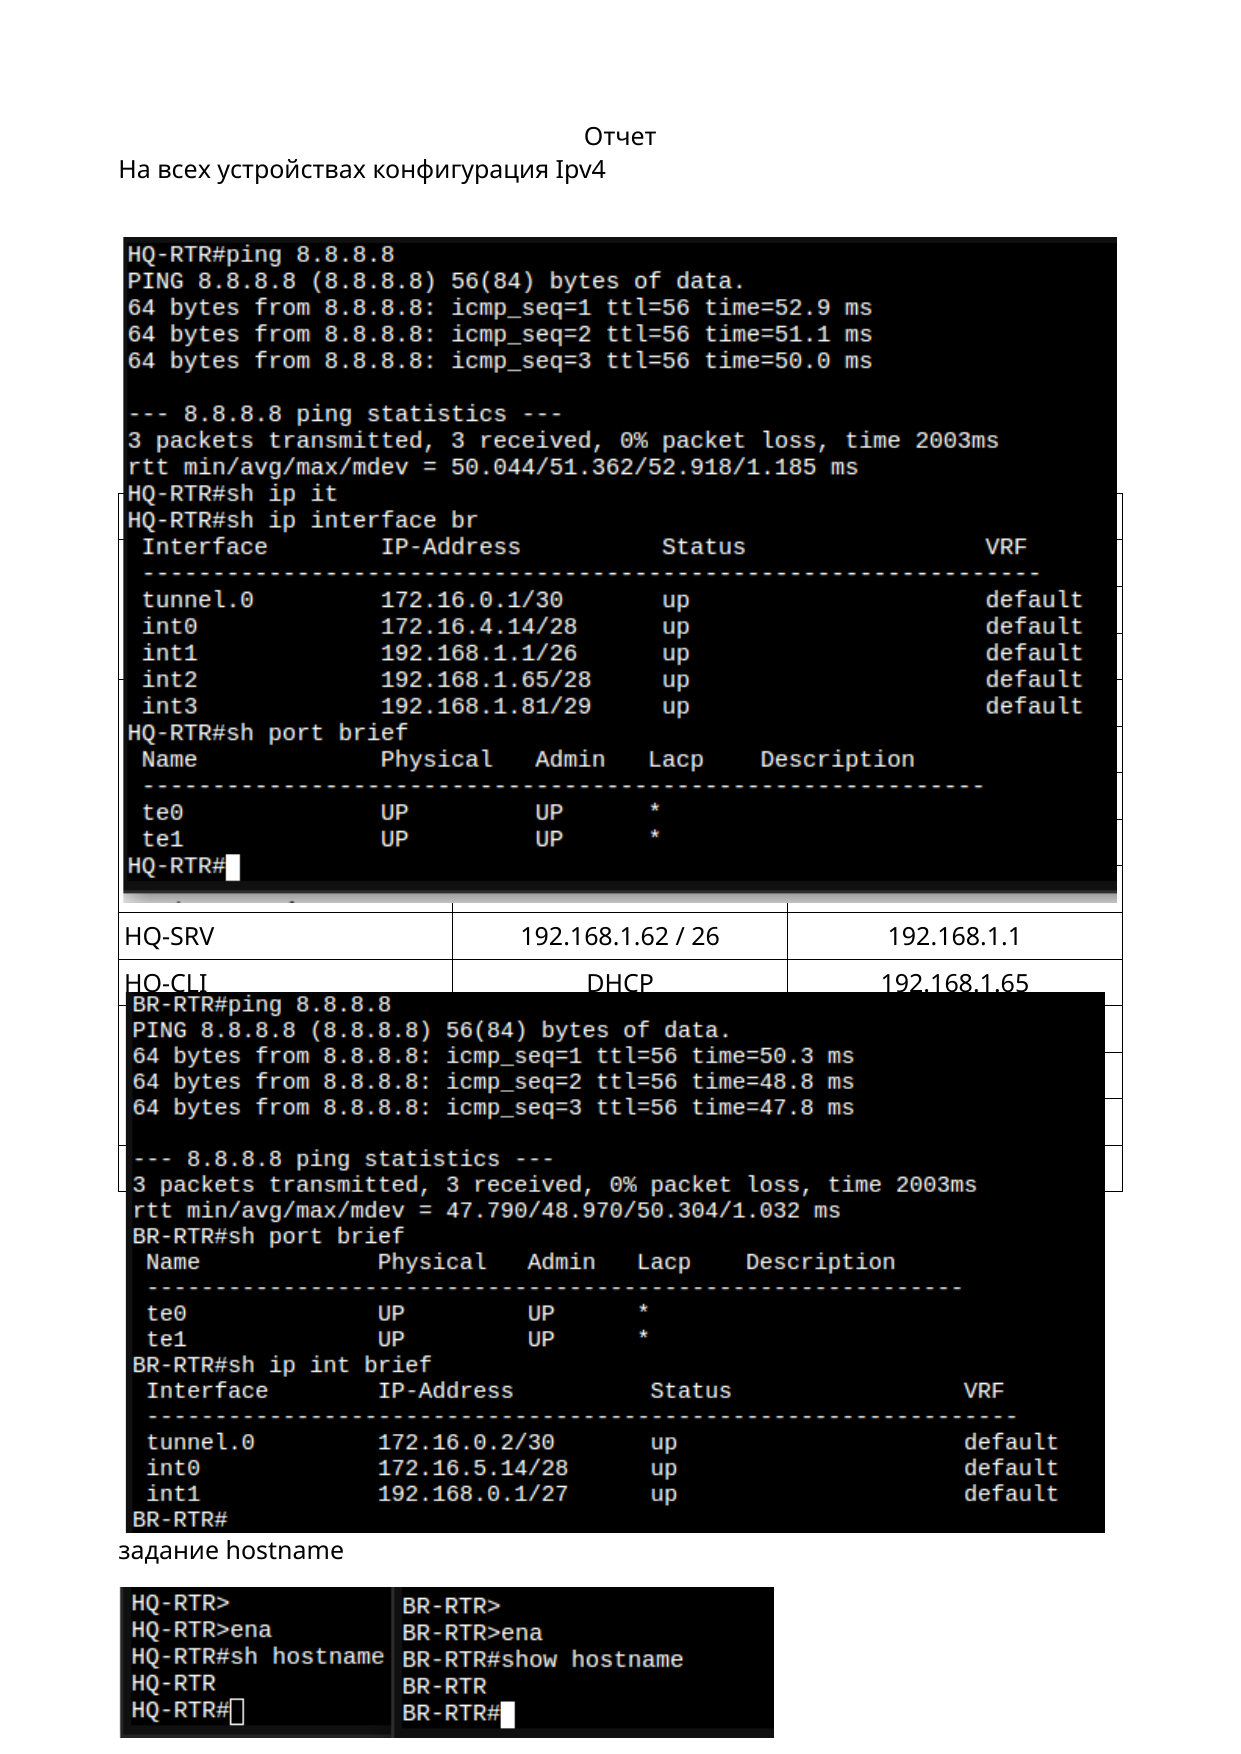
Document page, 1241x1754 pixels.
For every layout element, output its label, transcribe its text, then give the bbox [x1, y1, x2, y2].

table_cell - [1117, 587, 1122, 632]
table_cell DHCP [453, 960, 787, 992]
table_cell BR-SRV [119, 1146, 125, 1191]
text [118, 1567, 1122, 1635]
table_cell - [788, 866, 1122, 912]
table_cell - [1105, 1099, 1122, 1145]
table_cell - [1117, 773, 1122, 819]
text На всех устройствах конфигурация Ipv4 [118, 152, 1122, 186]
table_cell 192.168.1.65 [788, 960, 1122, 1005]
table_cell BR-RTR [119, 1006, 125, 1145]
table_cell 192.168.1.1 [788, 913, 1122, 958]
table_cell - [1105, 1006, 1122, 1052]
table_cell - [1117, 540, 1122, 586]
table_cell 192.168.0.1 [1105, 1146, 1122, 1191]
table_cell 172.16.0.1 / 30 [453, 903, 787, 912]
table_cell 192.168.1.62 / 26 [453, 913, 787, 958]
table_cell HQ-RTR [119, 680, 452, 912]
text Отчет [118, 118, 1122, 152]
text задание hostname [118, 1226, 1122, 1567]
table_cell HQ-SRV [119, 913, 452, 958]
table_cell - [1117, 680, 1122, 726]
table_cell - [1117, 820, 1122, 865]
table_cell - [1117, 727, 1122, 772]
table_cell - [1117, 634, 1122, 679]
table_cell ISP [119, 540, 123, 679]
table_cell HQ-CLI [119, 960, 452, 1005]
table_cell - [1105, 1053, 1122, 1098]
